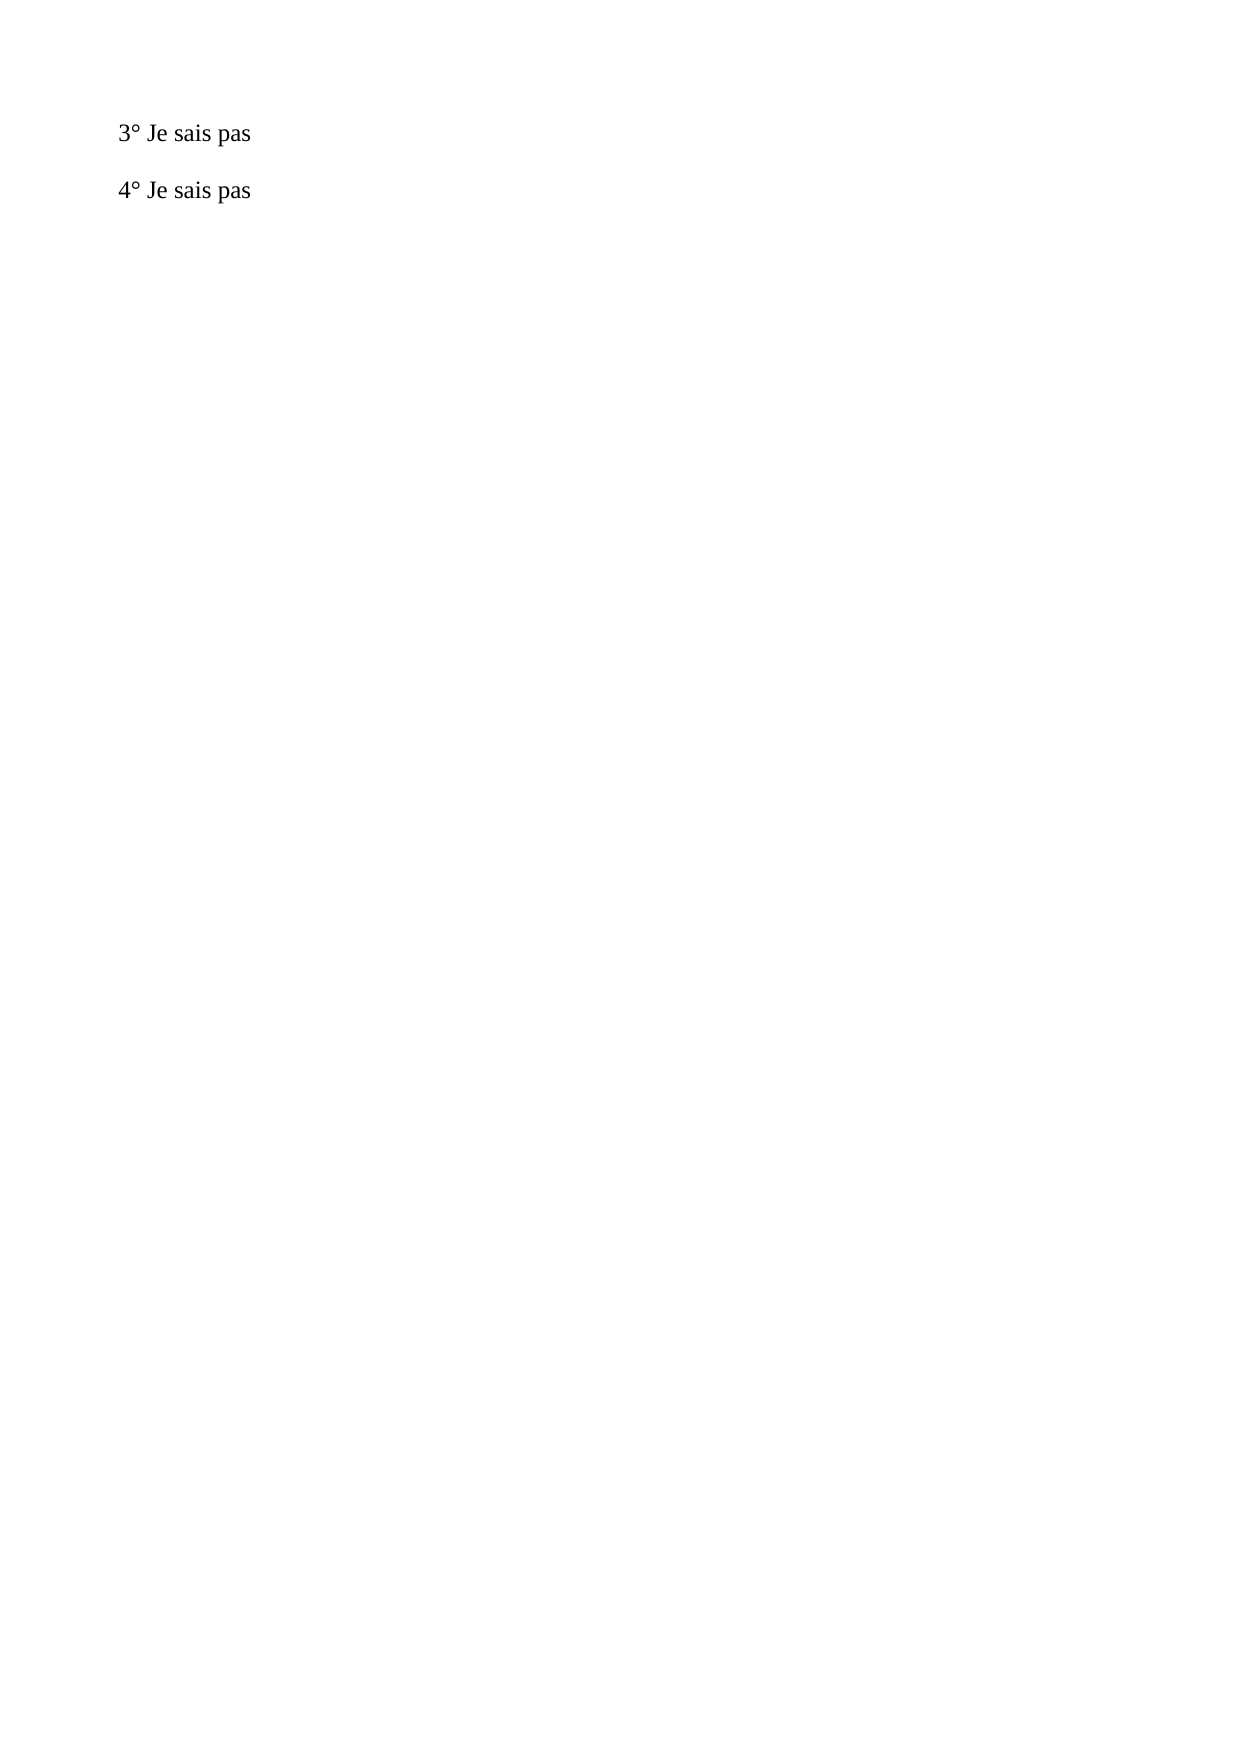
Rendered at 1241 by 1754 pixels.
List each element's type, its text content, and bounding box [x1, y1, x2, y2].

text 3° Je sais pas [118, 118, 1122, 147]
text 4° Je sais pas [118, 176, 1122, 204]
